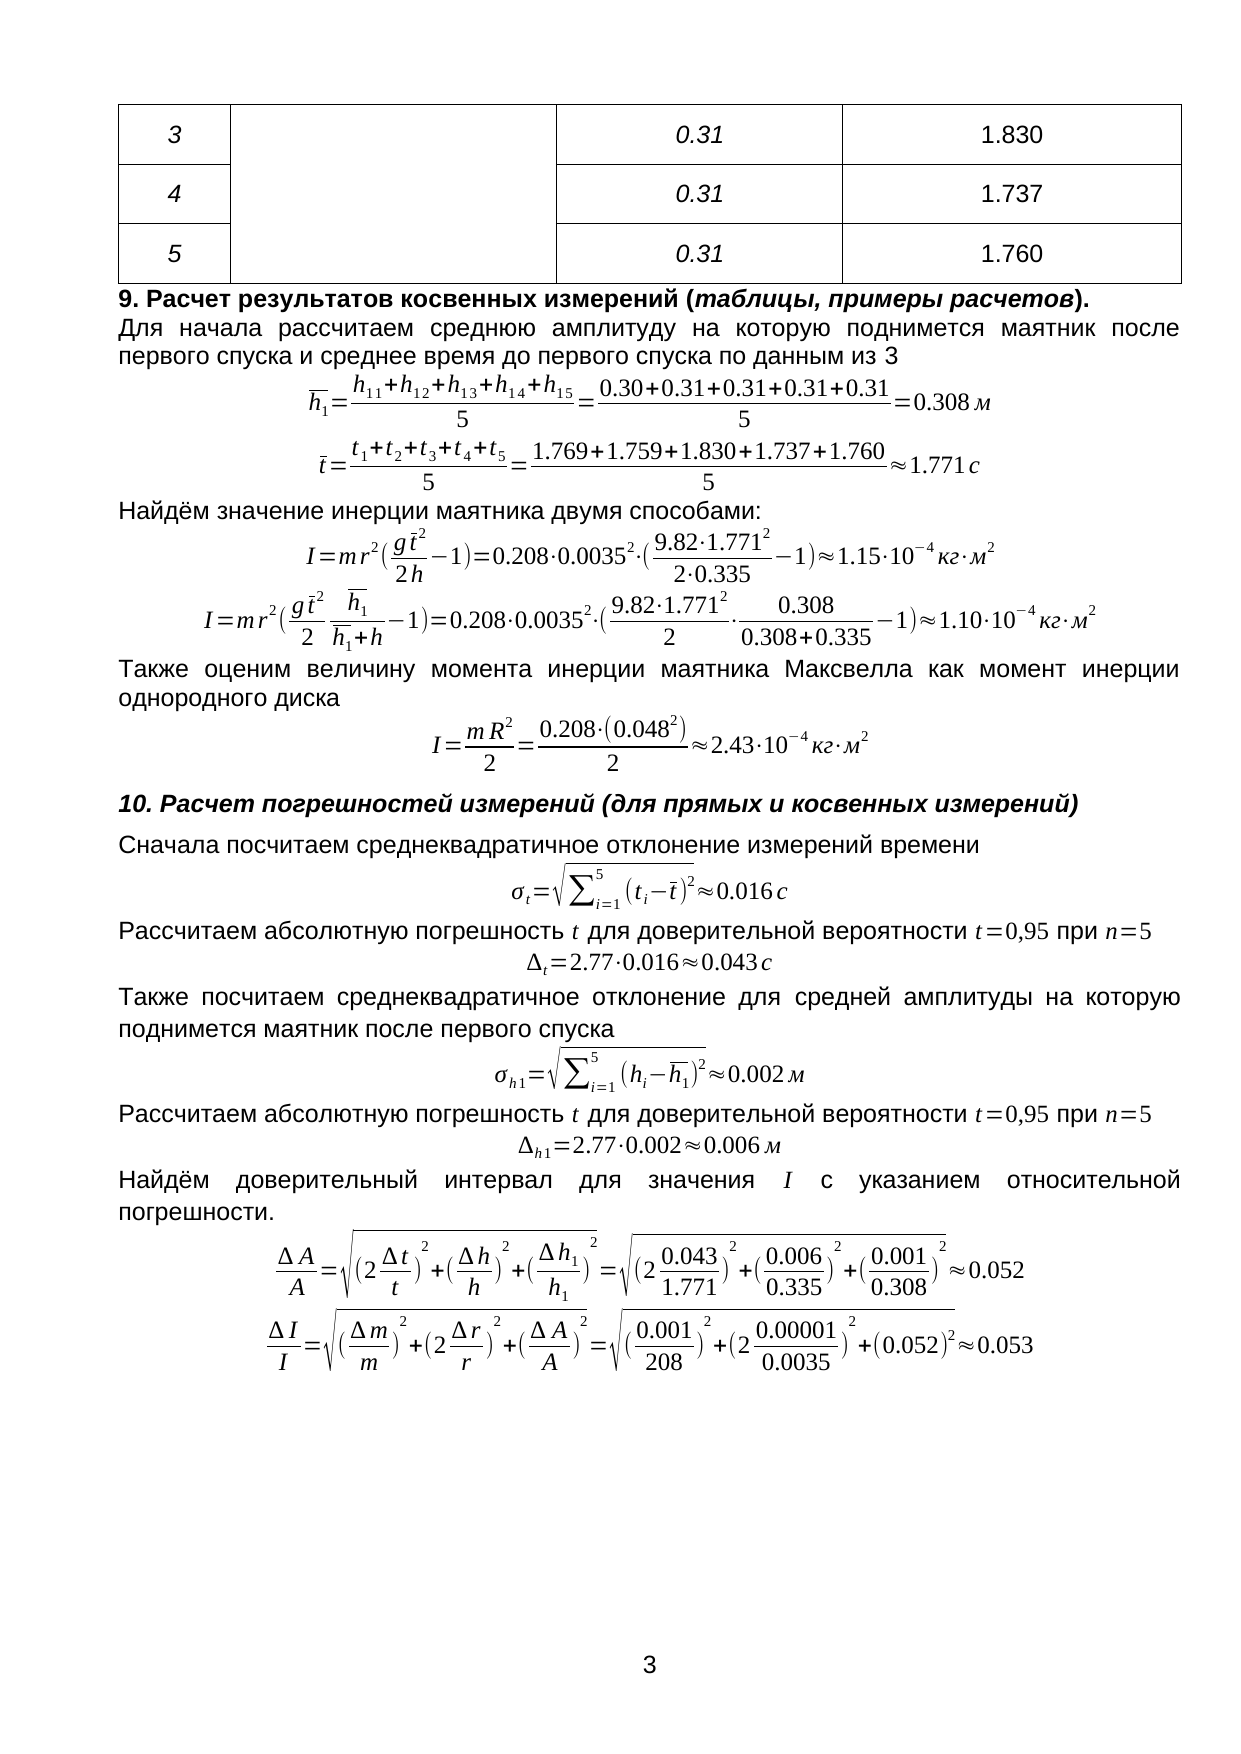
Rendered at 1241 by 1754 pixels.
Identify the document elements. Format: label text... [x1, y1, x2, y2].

text Найдём значение инерции маятника двумя способами: [118, 496, 1181, 525]
text Рассчитаем абсолютную погрешность для доверительной вероятности при [118, 1099, 1181, 1128]
text Также оценим величину момента инерции маятника Максвелла как момент инерции однородного диска [118, 654, 1181, 712]
table_cell 0.31 [557, 165, 842, 223]
text 10. Расчет погрешностей измерений (для прямых и косвенных измерений) [118, 789, 1181, 818]
table_cell 5 [119, 224, 230, 283]
text 9. Расчет результатов косвенных измерений (таблицы, примеры расчетов). [118, 284, 1181, 313]
text Также посчитаем среднеквадратичное отклонение для средней амплитуды на которую поднимется маятник после первого спуска [118, 982, 1181, 1042]
table_cell 4 [119, 165, 230, 223]
table_cell 1.737 [843, 165, 1181, 223]
text Рассчитаем абсолютную погрешность для доверительной вероятности при [118, 916, 1181, 945]
table_cell 0.31 [557, 224, 842, 283]
text Сначала посчитаем среднеквадратичное отклонение измерений времени [118, 830, 1181, 859]
table_cell 1.830 [843, 105, 1181, 163]
table_cell 1.760 [843, 224, 1181, 283]
table_cell 0.31 [557, 105, 842, 163]
table_cell 3 [119, 105, 230, 163]
text Найдём доверительный интервал для значения с указанием относительной погрешности. [118, 1165, 1181, 1226]
text Для начала рассчитаем среднюю амплитуду на которую поднимется маятник после первого спуска и среднее время до первого спуска по данным из Таблица 3 [118, 313, 1181, 370]
